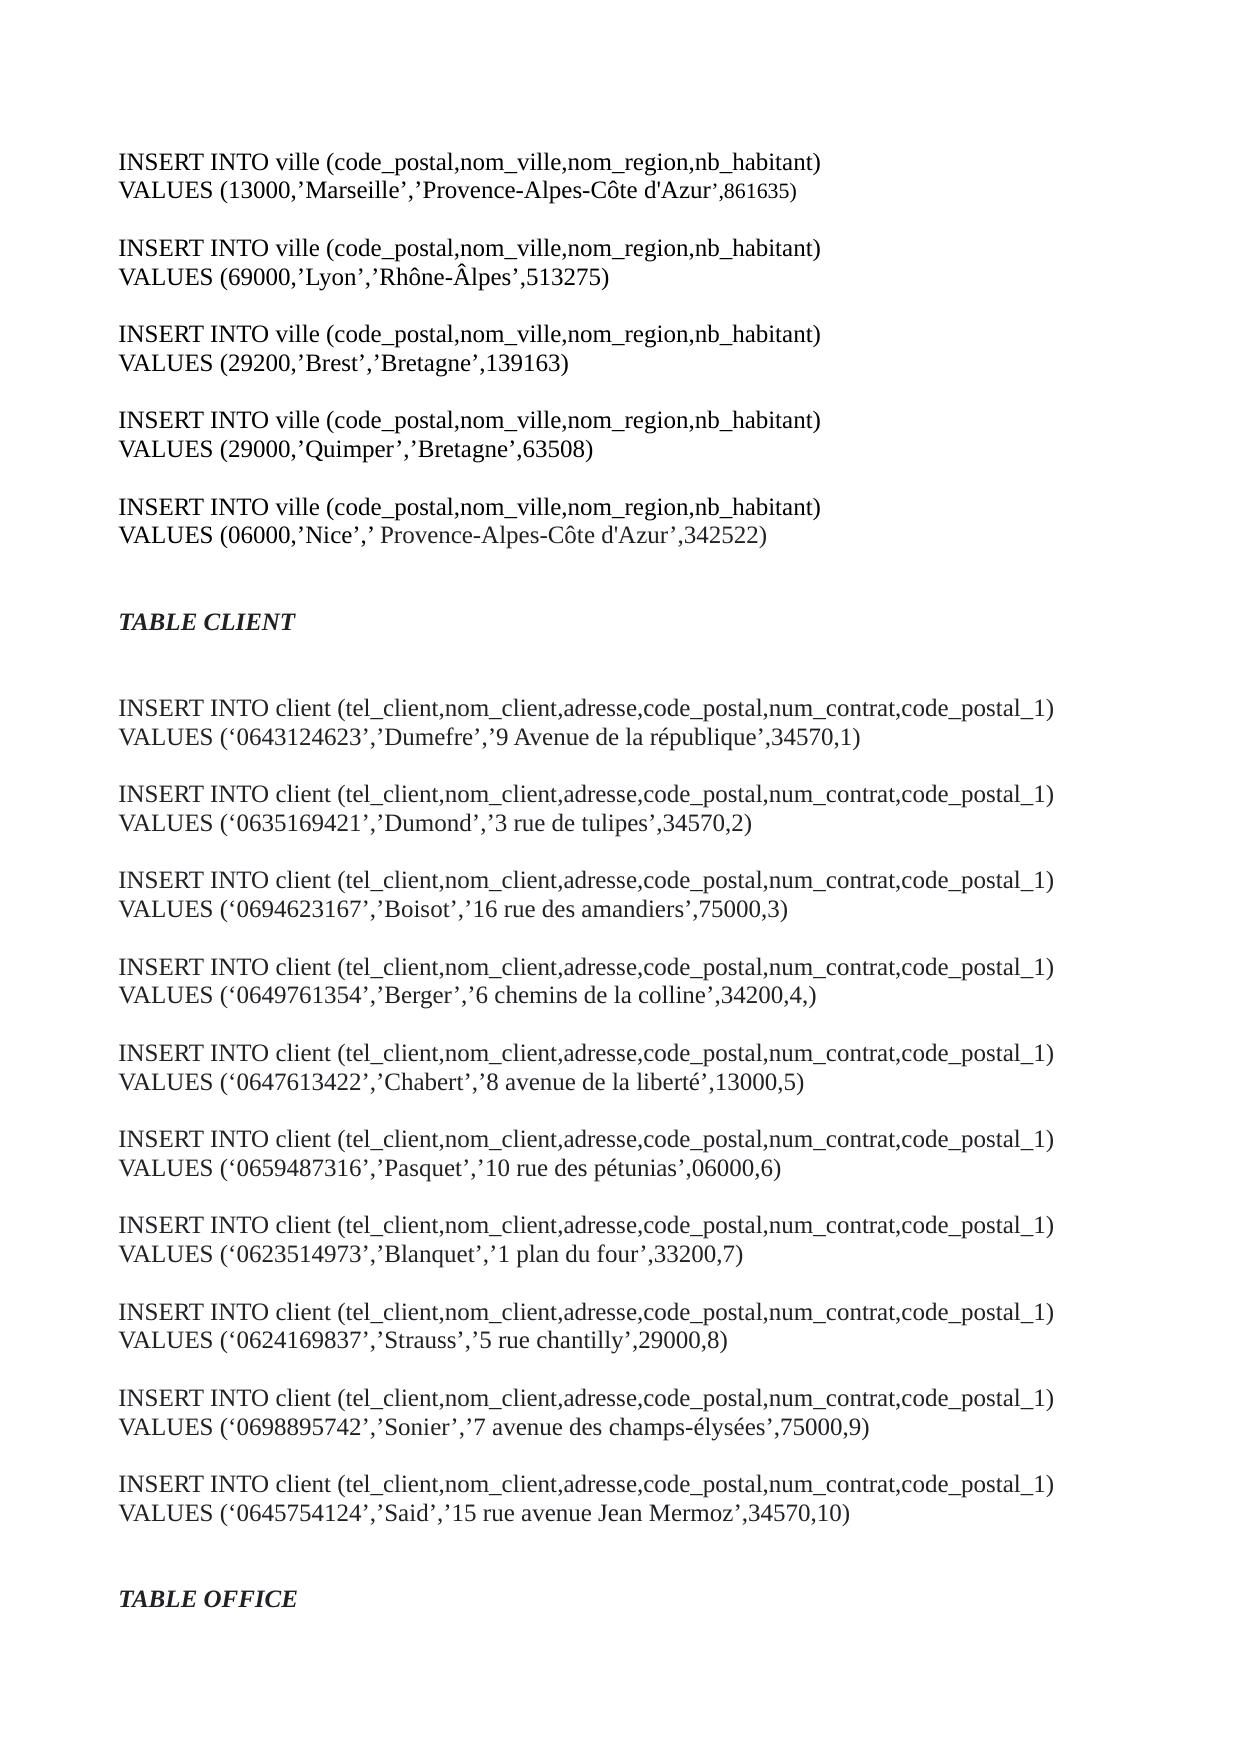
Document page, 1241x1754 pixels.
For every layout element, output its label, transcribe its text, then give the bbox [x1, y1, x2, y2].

text INSERT INTO client (tel_client,nom_client,adresse,code_postal,num_contrat,code_postal_1) VALUES (‘0635169421’,’Dumond’,’3 rue de tulipes’,34570,2) [118, 779, 1122, 837]
text INSERT INTO client (tel_client,nom_client,adresse,code_postal,num_contrat,code_postal_1) VALUES (‘0645754124’,’Said’,’15 rue avenue Jean Mermoz’,34570,10) [118, 1469, 1122, 1527]
text INSERT INTO client (tel_client,nom_client,adresse,code_postal,num_contrat,code_postal_1) VALUES (‘0623514973’,’Blanquet’,’1 plan du four’,33200,7) [118, 1211, 1122, 1268]
text VALUES (13000,’Marseille’,’Provence-Alpes-Côte d'Azur’,861635) [118, 176, 1122, 204]
text INSERT INTO ville (code_postal,nom_ville,nom_region,nb_habitant) [118, 406, 1122, 434]
text INSERT INTO client (tel_client,nom_client,adresse,code_postal,num_contrat,code_postal_1) VALUES (‘0624169837’,’Strauss’,’5 rue chantilly’,29000,8) [118, 1297, 1122, 1354]
text INSERT INTO client (tel_client,nom_client,adresse,code_postal,num_contrat,code_postal_1) VALUES (‘0694623167’,’Boisot’,’16 rue des amandiers’,75000,3) [118, 866, 1122, 923]
text VALUES (29000,’Quimper’,’Bretagne’,63508) [118, 434, 1122, 463]
text INSERT INTO ville (code_postal,nom_ville,nom_region,nb_habitant) [118, 147, 1122, 176]
text INSERT INTO ville (code_postal,nom_ville,nom_region,nb_habitant) [118, 492, 1122, 521]
text VALUES (29200,’Brest’,’Bretagne’,139163) [118, 348, 1122, 377]
text INSERT INTO client (tel_client,nom_client,adresse,code_postal,num_contrat,code_postal_1) VALUES (‘0698895742’,’Sonier’,’7 avenue des champs-élysées’,75000,9) [118, 1383, 1122, 1441]
text TABLE CLIENT [118, 607, 1122, 636]
text INSERT INTO ville (code_postal,nom_ville,nom_region,nb_habitant) [118, 319, 1122, 348]
text INSERT INTO client (tel_client,nom_client,adresse,code_postal,num_contrat,code_postal_1) VALUES (‘0659487316’,’Pasquet’,’10 rue des pétunias’,06000,6) [118, 1124, 1122, 1182]
text VALUES (69000,’Lyon’,’Rhône-Âlpes’,513275) [118, 262, 1122, 291]
text INSERT INTO ville (code_postal,nom_ville,nom_region,nb_habitant) [118, 233, 1122, 262]
text VALUES (06000,’Nice’,’ Provence-Alpes-Côte d'Azur’,342522) [118, 521, 1122, 549]
text INSERT INTO client (tel_client,nom_client,adresse,code_postal,num_contrat,code_postal_1) VALUES (‘0647613422’,’Chabert’,’8 avenue de la liberté’,13000,5) [118, 1038, 1122, 1096]
text INSERT INTO client (tel_client,nom_client,adresse,code_postal,num_contrat,code_postal_1) VALUES (‘0643124623’,’Dumefre’,’9 Avenue de la république’,34570,1) [118, 693, 1122, 751]
text INSERT INTO client (tel_client,nom_client,adresse,code_postal,num_contrat,code_postal_1) VALUES (‘0649761354’,’Berger’,’6 chemins de la colline’,34200,4,) [118, 952, 1122, 1009]
text TABLE OFFICE [118, 1584, 1122, 1613]
